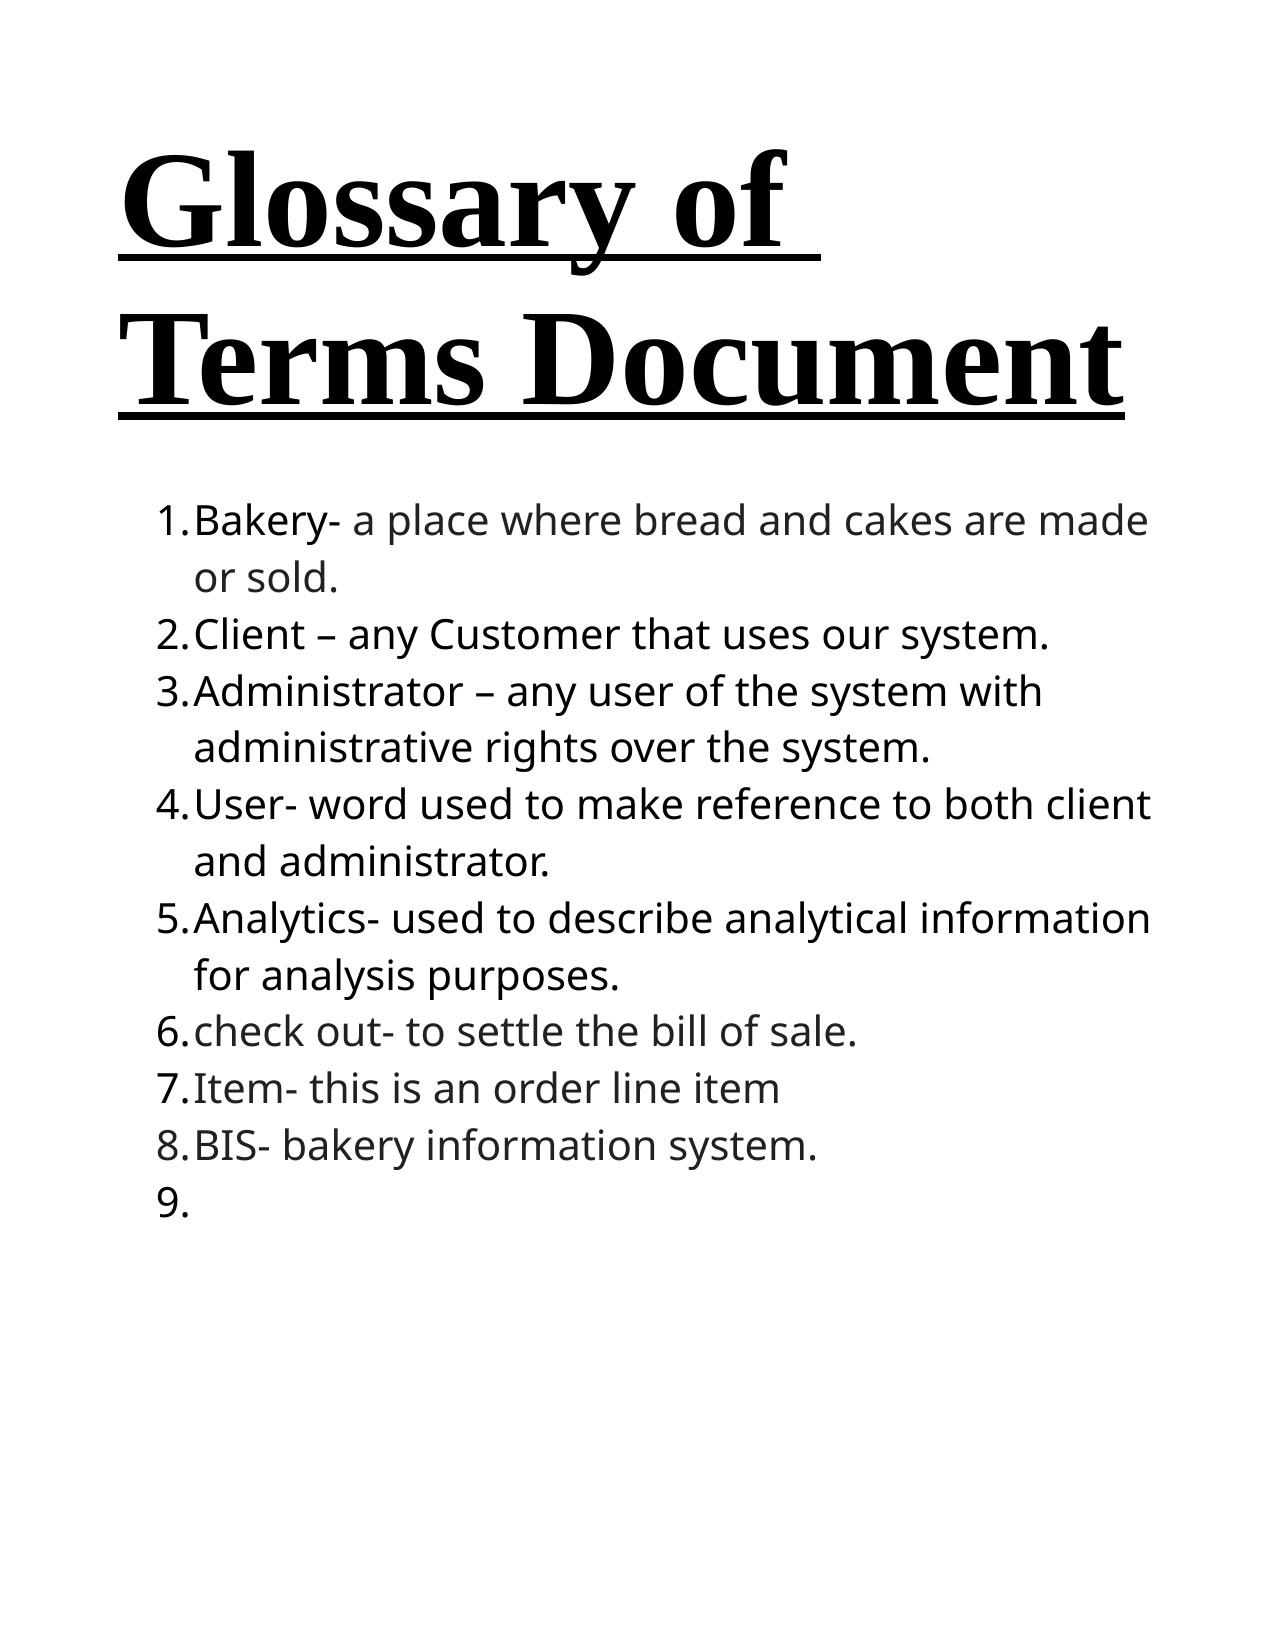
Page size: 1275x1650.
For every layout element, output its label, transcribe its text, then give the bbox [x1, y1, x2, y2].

list Client – any Customer that uses our system. [156, 605, 1157, 661]
list Analytics- used to describe analytical information for analysis purposes. [156, 888, 1157, 1002]
list Bakery- a place where bread and cakes are made or sold. [156, 491, 1157, 605]
list Item- this is an order line item [156, 1059, 1157, 1116]
text Glossary of Terms Document [118, 118, 1157, 434]
list check out- to settle the bill of sale. [156, 1002, 1157, 1059]
list BIS- bakery information system. [156, 1116, 1157, 1172]
list Administrator – any user of the system with administrative rights over the system. [156, 661, 1157, 775]
list User- word used to make reference to both client and administrator. [156, 775, 1157, 888]
